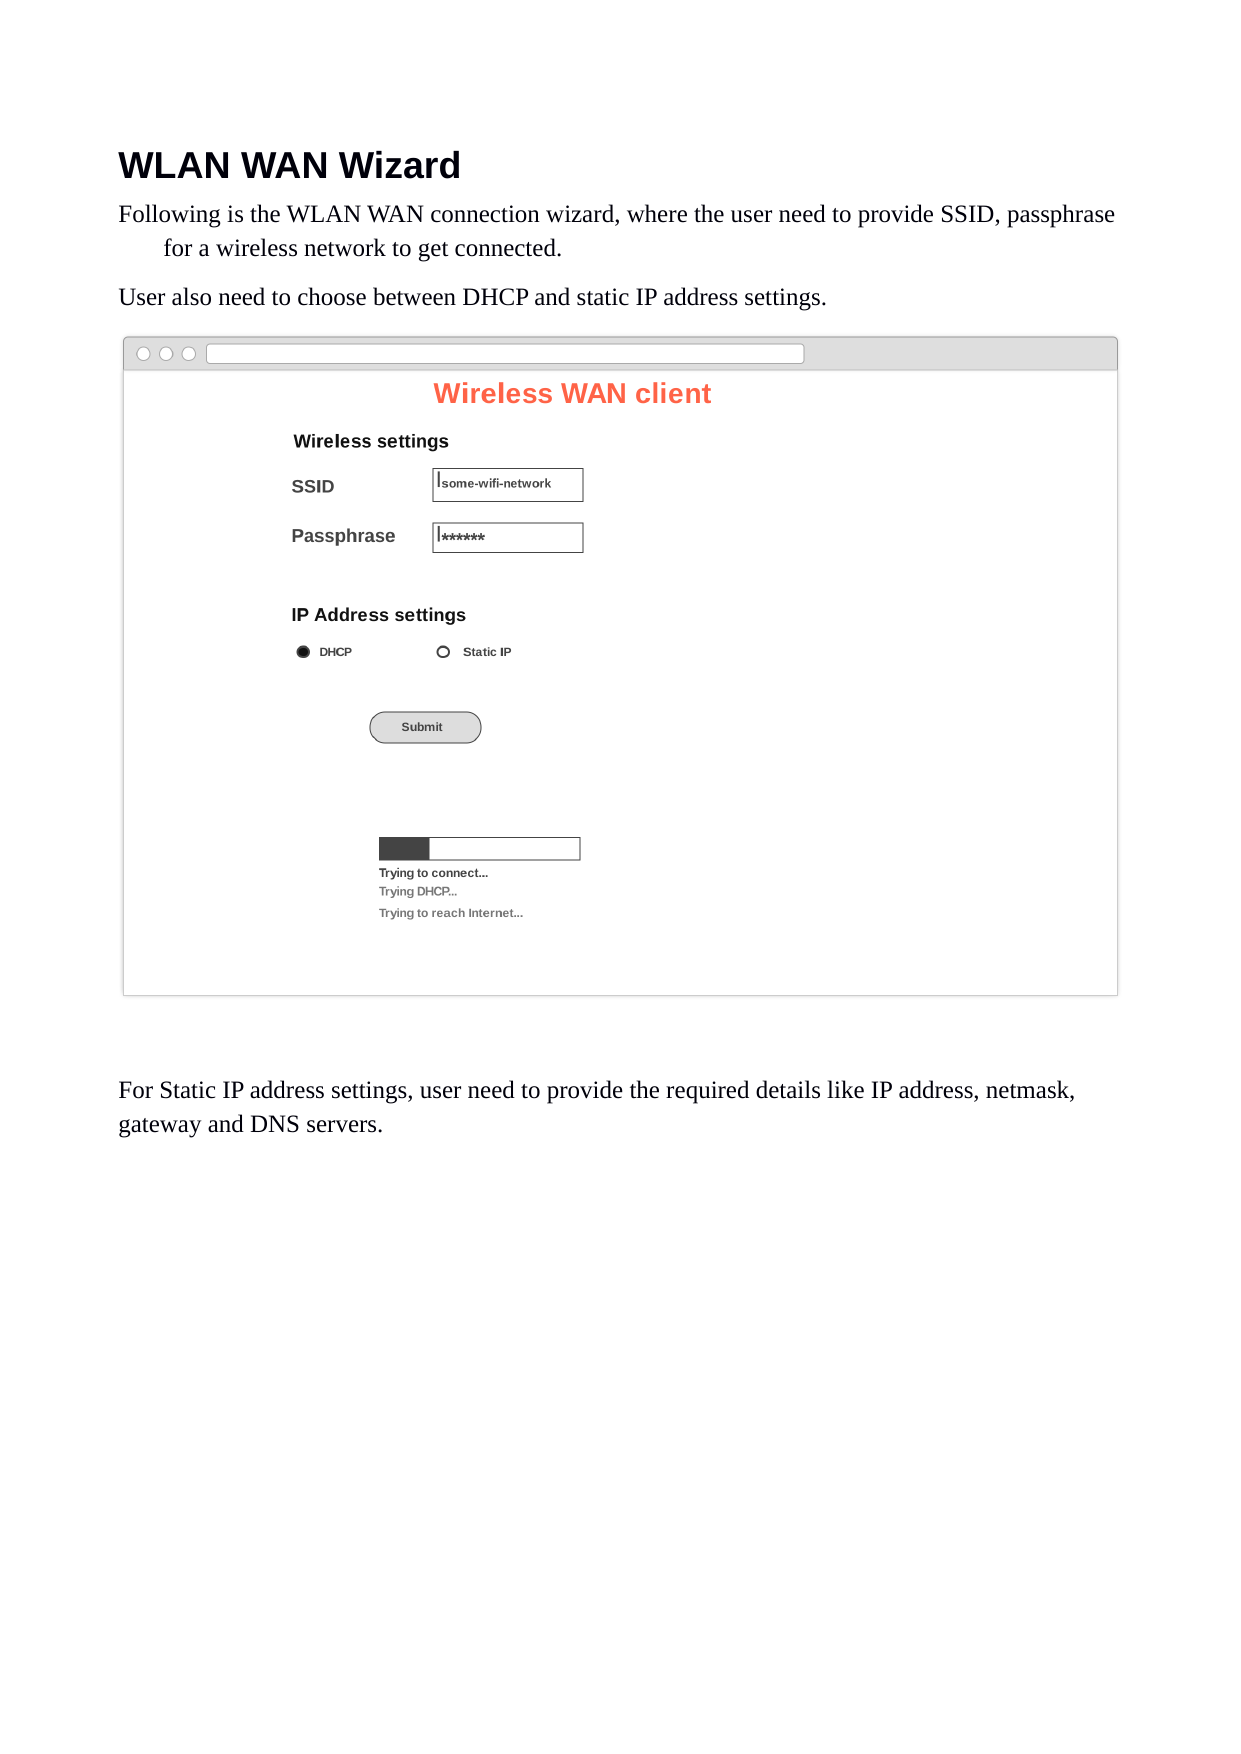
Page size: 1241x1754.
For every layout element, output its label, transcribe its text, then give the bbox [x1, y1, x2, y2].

text For Static IP address settings, user need to provide the required details like IP address, netmask, gateway and DNS servers. [118, 1075, 1122, 1138]
picture [118, 331, 1123, 1000]
subtitle WLAN WAN Wizard [118, 143, 1122, 186]
list Following is the WLAN WAN connection wizard, where the user need to provide SSID, passphrase for a wireless network to get connected. [118, 199, 1122, 262]
list User also need to choose between DHCP and static IP address settings. [118, 282, 1122, 311]
